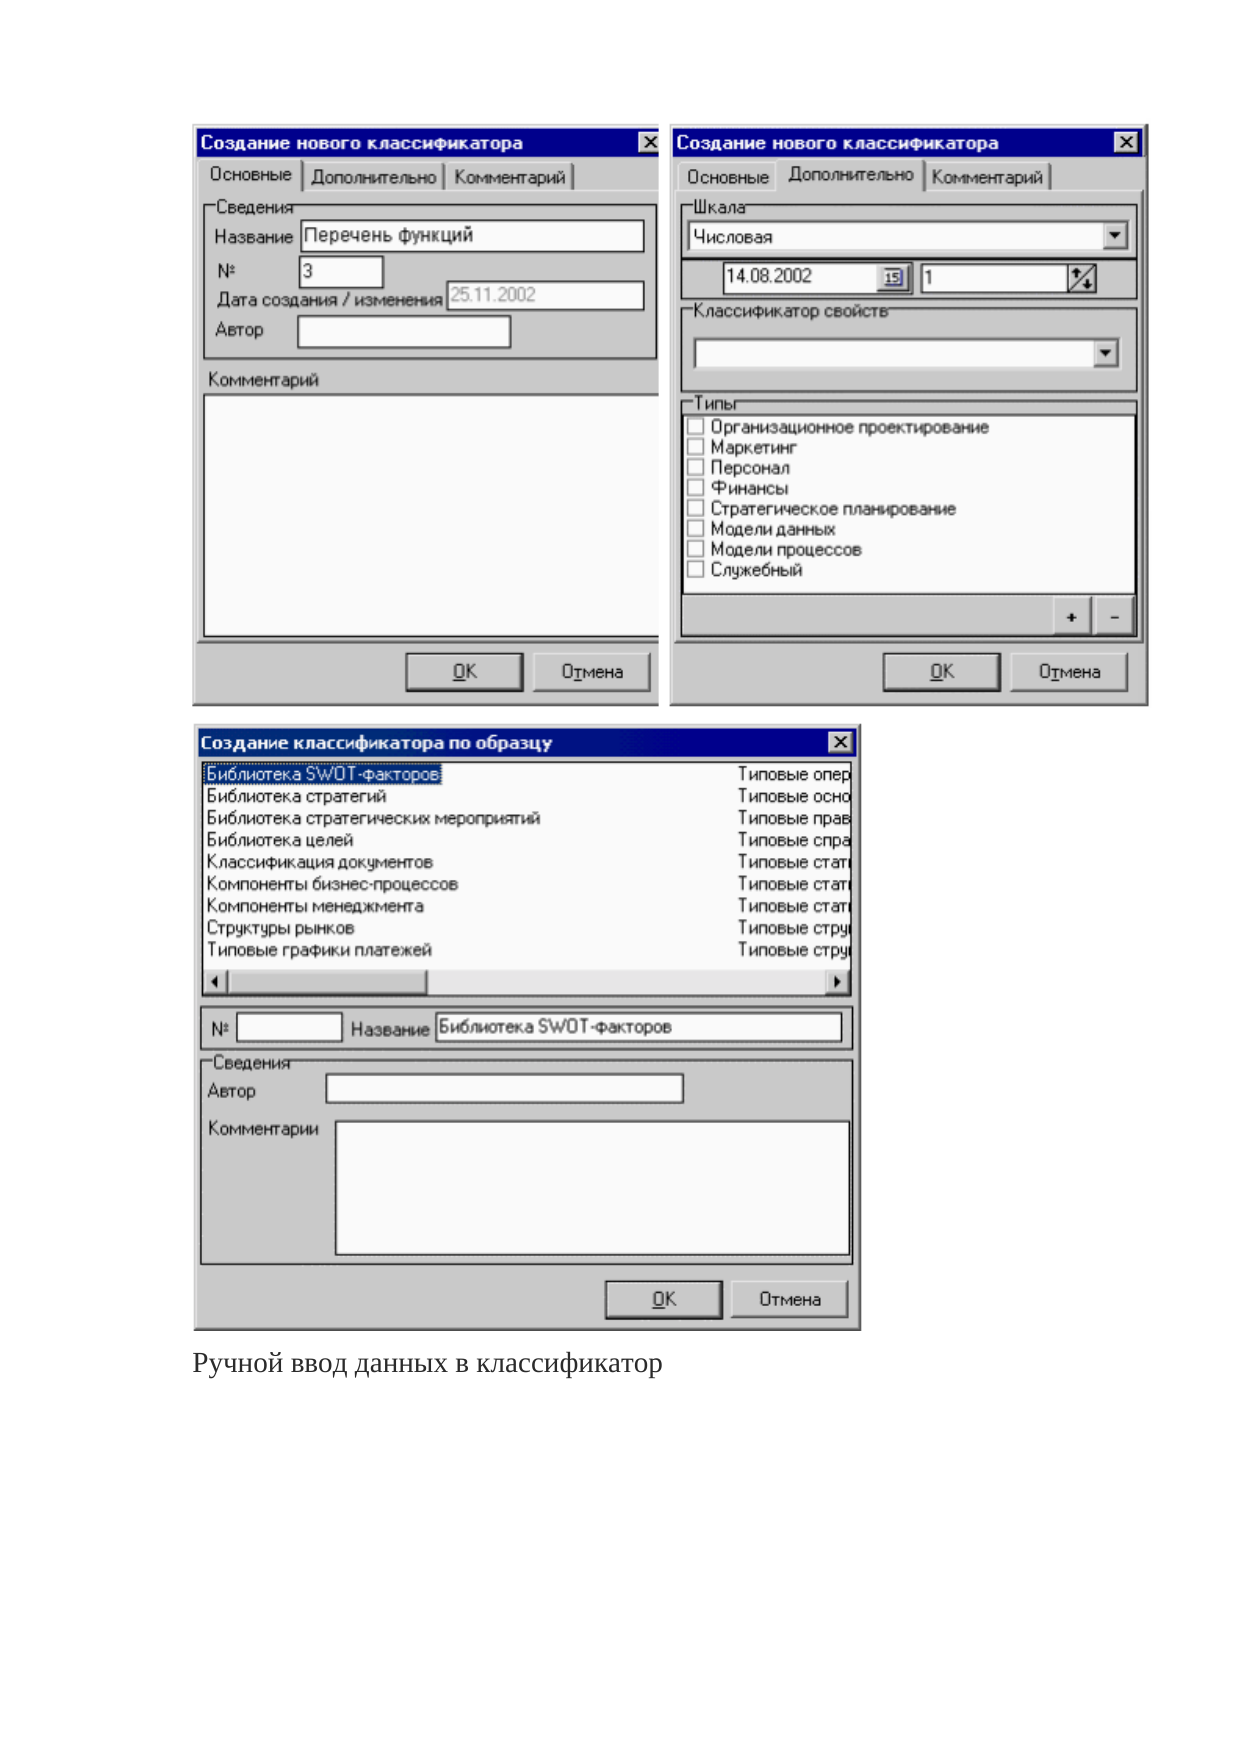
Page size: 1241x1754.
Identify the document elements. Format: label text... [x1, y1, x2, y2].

text Ручной ввод данных в классификатор [118, 1345, 1122, 1379]
picture [192, 118, 1152, 708]
picture [192, 721, 863, 1331]
